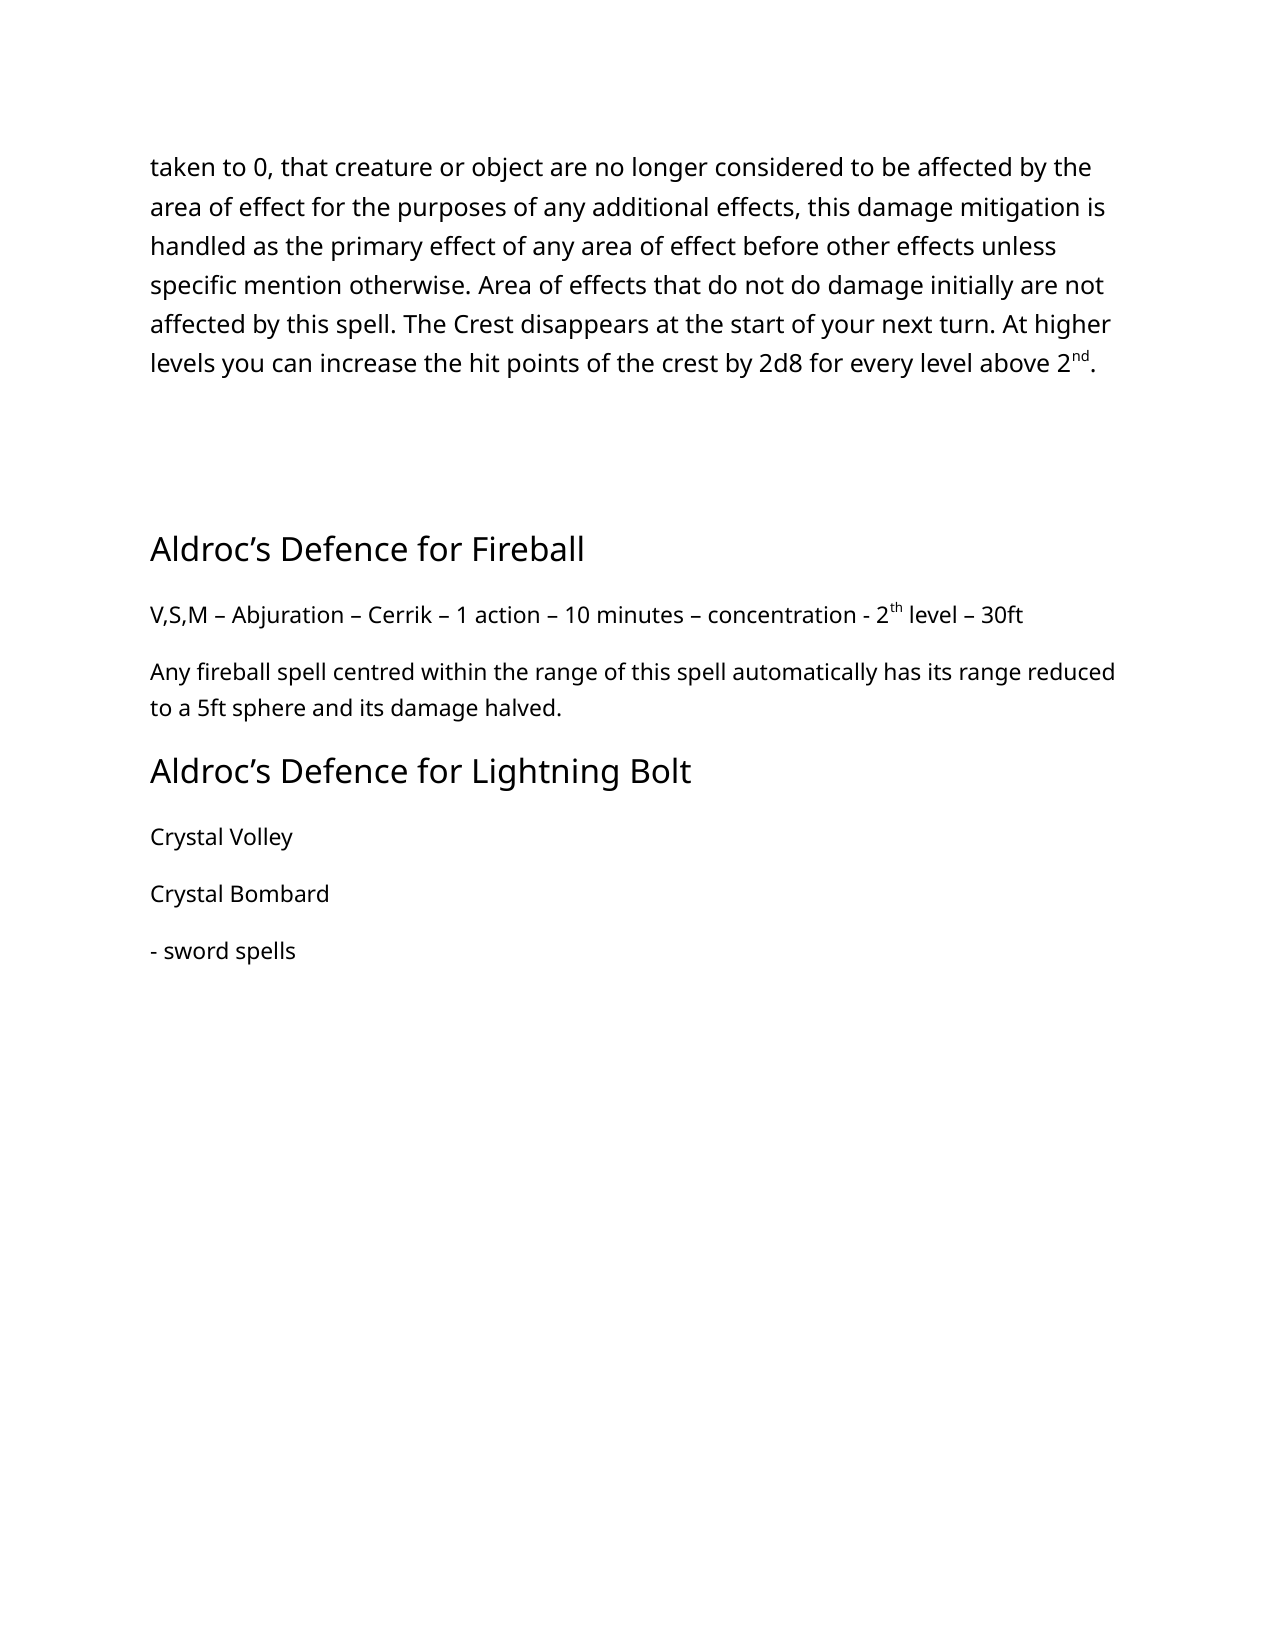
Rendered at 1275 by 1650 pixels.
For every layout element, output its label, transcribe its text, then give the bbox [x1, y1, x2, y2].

text Crystal Volley [150, 821, 1125, 853]
text Any fireball spell centred within the range of this spell automatically has its range reduced to a 5ft sphere and its damage halved. [150, 656, 1125, 723]
text - sword spells [150, 935, 1125, 966]
text Crystal Bombard [150, 878, 1125, 909]
text Aldroc’s Defence for Fireball [150, 526, 1125, 571]
text V,S,M – Abjuration – Cerrik – 1 action – 10 minutes – concentration - 2th level – 30ft [150, 599, 1125, 630]
text Aldroc’s Defence for Lightning Bolt [150, 748, 1125, 794]
text taken to 0, that creature or object are no longer considered to be affected by the area of effect for the purposes of any additional effects, this damage mitigation is handled as the primary effect of any area of effect before other effects unless specific mention otherwise. Area of effects that do not do damage initially are not affected by this spell. The Crest disappears at the start of your next turn. At higher levels you can increase the hit points of the crest by 2d8 for every level above 2nd. [150, 150, 1125, 380]
